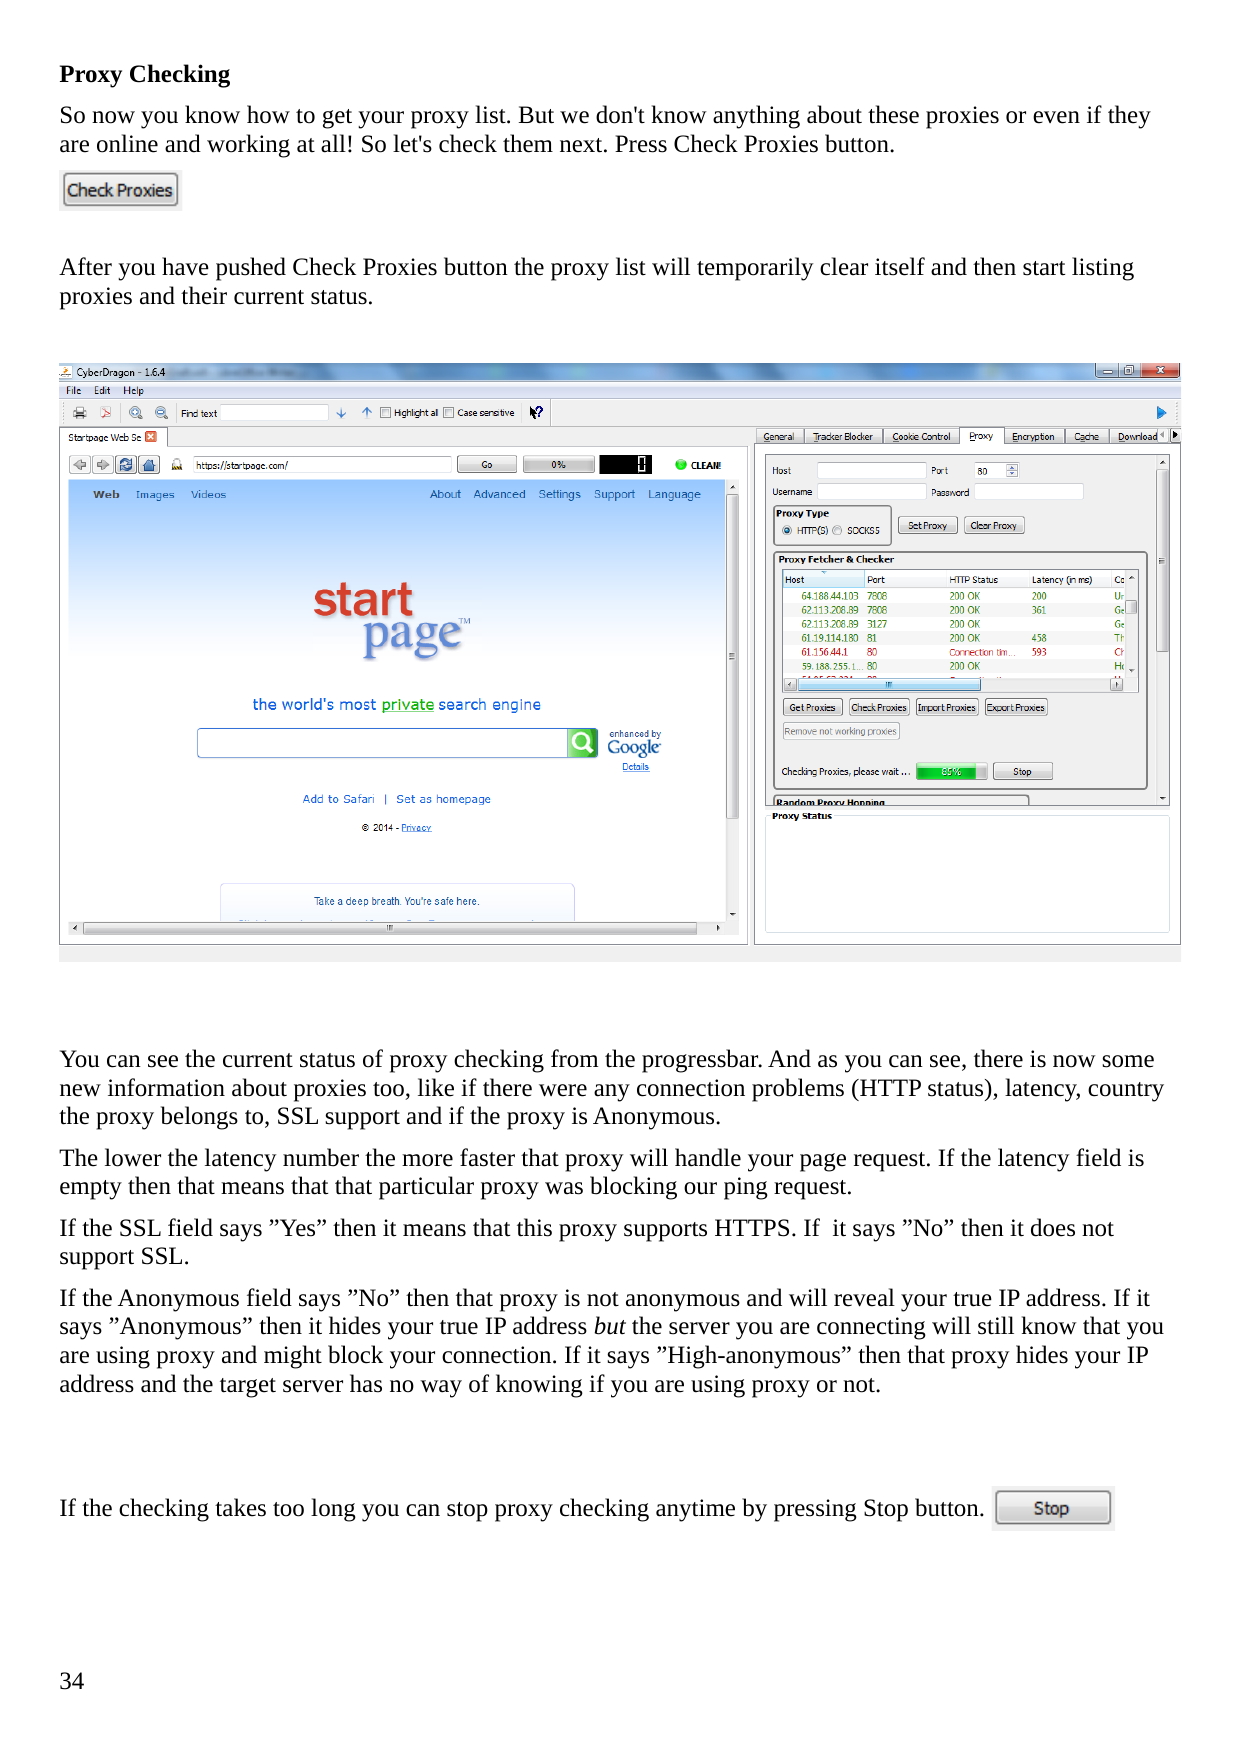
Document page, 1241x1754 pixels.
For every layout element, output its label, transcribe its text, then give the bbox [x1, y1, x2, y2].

text Proxy Checking [59, 59, 1181, 88]
picture [991, 1486, 1116, 1531]
picture [59, 363, 1182, 962]
text If the checking takes too long you can stop proxy checking anytime by pressing Stop button. [59, 1493, 991, 1521]
text So now you know how to get your proxy list. But we don't know anything about these proxies or even if they are online and working at all! So let's check them next. Press Check Proxies button. [59, 100, 1181, 158]
text The lower the latency number the more faster that proxy will handle your page request. If the latency field is empty then that means that that particular proxy was blocking our ping request. [59, 1143, 1181, 1200]
text If the Anonymous field says ”No” then that proxy is not anonymous and will reveal your true IP address. If it says ”Anonymous” then it hides your true IP address but the server you are connecting will still know that you are using proxy and might block your connection. If it says ”High-anonymous” then that proxy hides your IP address and the target server has no way of knowing if you are using proxy or not. [59, 1283, 1181, 1398]
text If the SSL field says ”Yes” then it means that this proxy supports HTTPS. If it says ”No” then it does not support SSL. [59, 1213, 1181, 1270]
text [1116, 1493, 1181, 1521]
text After you have pushed Check Proxies button the proxy list will temporarily clear itself and then start listing proxies and their current status. [59, 252, 1181, 310]
text You can see the current status of proxy checking from the progressbar. And as you can see, there is now some new information about proxies too, like if there were any connection problems (HTTP status), latency, country the proxy belongs to, SSL support and if the proxy is Anonymous. [59, 1044, 1181, 1130]
picture [59, 170, 183, 211]
